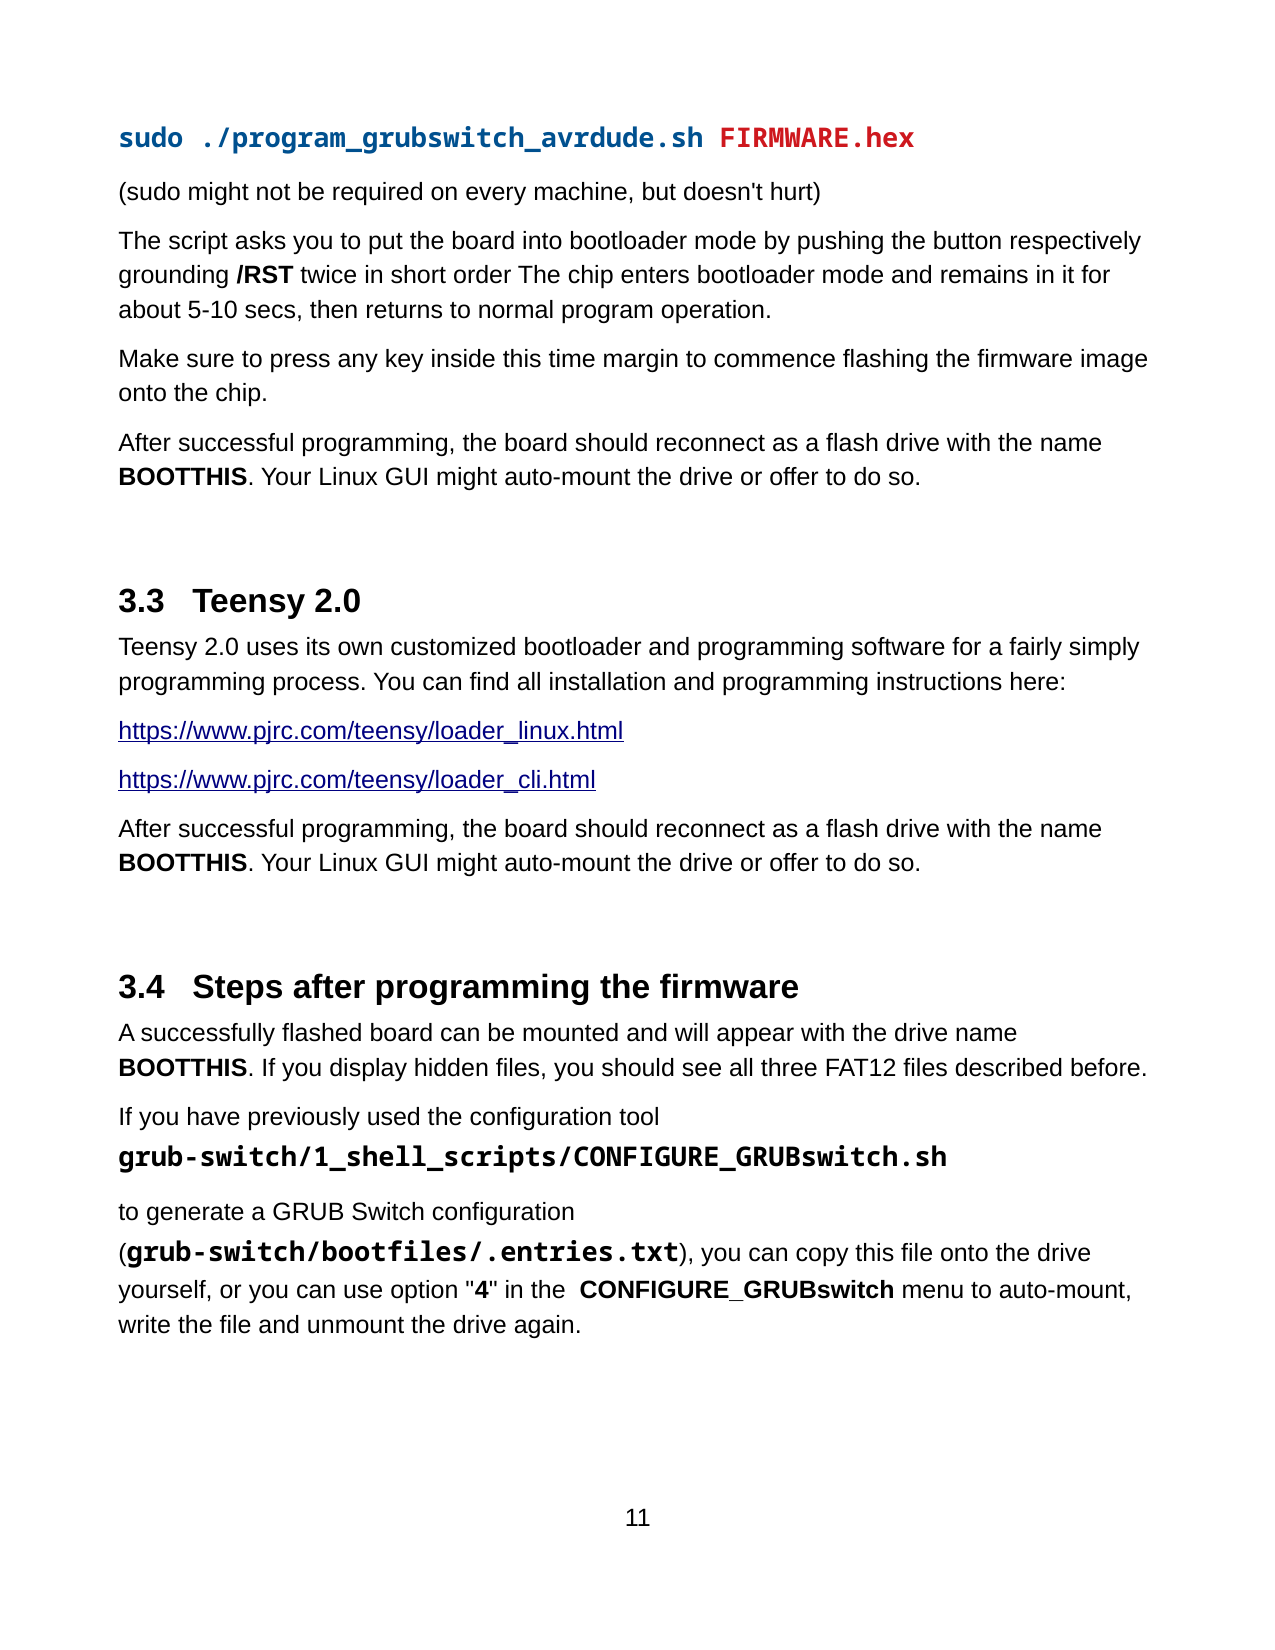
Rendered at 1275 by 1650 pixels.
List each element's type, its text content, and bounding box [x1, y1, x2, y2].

text to generate a GRUB Switch configuration (grub-switch/bootfiles/.entries.txt), you can copy this file onto the drive yourself, or you can use option "4" in the CONFIGURE_GRUBswitch menu to auto-mount, write the file and unmount the drive again. [118, 1197, 1157, 1338]
text After successful programming, the board should reconnect as a flash drive with the name BOOTTHIS. Your Linux GUI might auto-mount the drive or offer to do so. [118, 814, 1157, 877]
text https://www.pjrc.com/teensy/loader_linux.html [118, 716, 1157, 744]
text A successfully flashed board can be mounted and will appear with the drive name BOOTTHIS. If you display hidden files, you should see all three FAT12 files described before. [118, 1018, 1157, 1082]
text Make sure to press any key inside this time margin to commence flashing the firmware image onto the chip. [118, 344, 1157, 407]
text If you have previously used the configuration tool grub-switch/1_shell_scripts/CONFIGURE_GRUBswitch.sh [118, 1102, 1157, 1175]
subtitle Steps after programming the firmware [118, 967, 1157, 1006]
text After successful programming, the board should reconnect as a flash drive with the name BOOTTHIS. Your Linux GUI might auto-mount the drive or offer to do so. [118, 427, 1157, 491]
subtitle Teensy 2.0 [118, 581, 1157, 619]
text (sudo might not be required on every machine, but doesn't hurt) [118, 177, 1157, 206]
text sudo ./program_grubswitch_avrdude.sh FIRMWARE.hex [118, 118, 1157, 155]
text https://www.pjrc.com/teensy/loader_cli.html [118, 765, 1157, 793]
text The script asks you to put the board into bootloader mode by pushing the button respectively grounding /RST twice in short order The chip enters bootloader mode and remains in it for about 5-10 secs, then returns to normal program operation. [118, 226, 1157, 324]
text Teensy 2.0 uses its own customized bootloader and programming software for a fairly simply programming process. You can find all installation and programming instructions here: [118, 632, 1157, 695]
